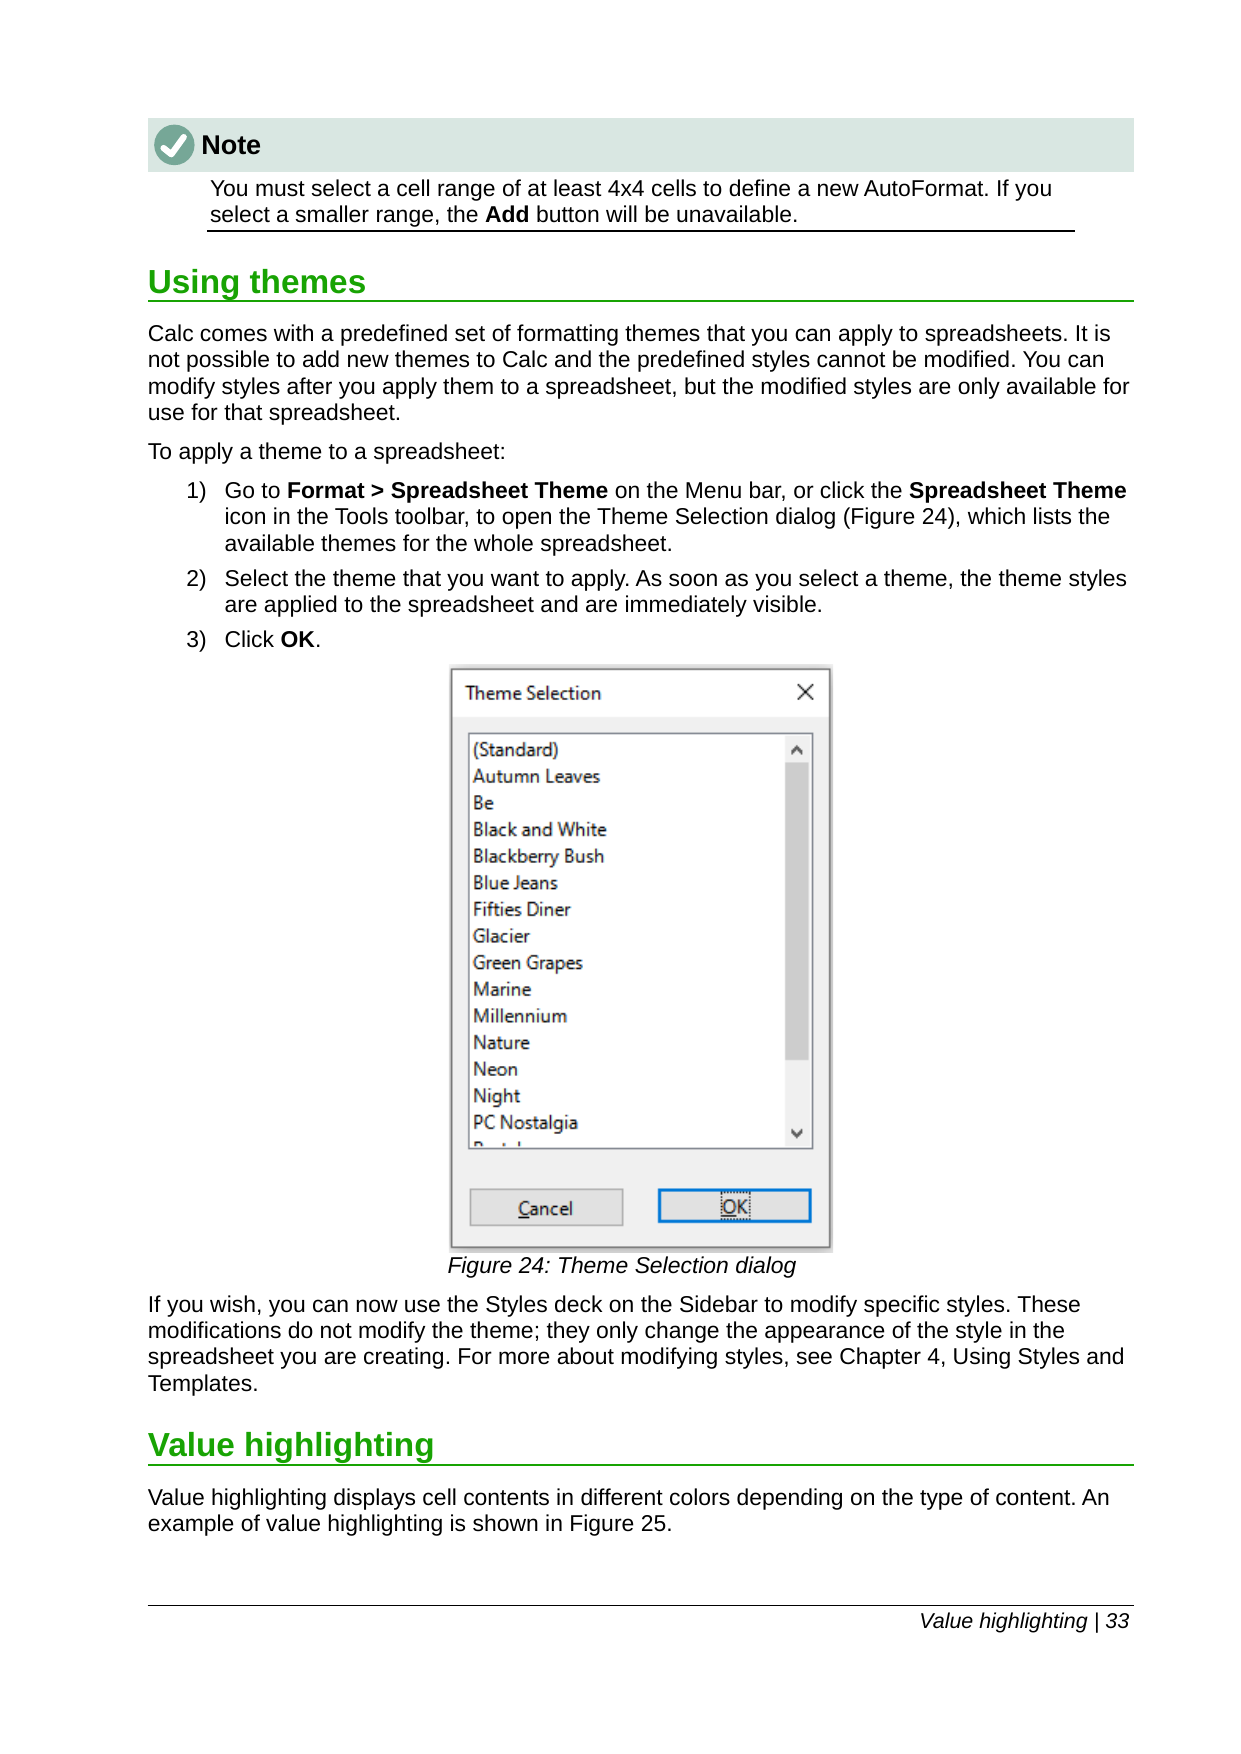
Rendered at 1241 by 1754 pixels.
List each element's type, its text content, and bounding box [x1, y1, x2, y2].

picture [448, 664, 834, 1253]
subtitle Value highlighting [148, 1426, 1134, 1464]
text Figure 24: Theme Selection dialog [447, 665, 834, 1279]
text Calc comes with a predefined set of formatting themes that you can apply to spreadsheets. It is not possible to add new themes to Calc and the predefined styles cannot be modified. You can modify styles after you apply them to a spreadsheet, but the modified styles are only available for use for that spreadsheet. [148, 320, 1134, 426]
text You must select a cell range of at least 4x4 cells to define a new AutoFormat. If you select a smaller range, the Add button will be unavailable. [207, 172, 1075, 230]
list Click OK. [207, 626, 1134, 653]
list Go to Format > Spreadsheet Theme on the Menu bar, or click the Spreadsheet Theme icon in the Tools toolbar, to open the Theme Selection dialog (Figure 24), which lists the available themes for the whole spreadsheet. [207, 477, 1134, 556]
list Select the theme that you want to apply. As soon as you select a theme, the theme styles are applied to the spreadsheet and are immediately visible. [207, 565, 1134, 617]
subtitle Note [148, 118, 1134, 172]
text To apply a theme to a spreadsheet: [148, 438, 1134, 464]
text If you wish, you can now use the Styles deck on the Sidebar to modify specific styles. These modifications do not modify the theme; they only change the appearance of the style in the spreadsheet you are creating. For more about modifying styles, see Chapter 4, Using Styles and Templates. [148, 1291, 1134, 1396]
text Value highlighting displays cell contents in different colors depending on the type of content. An example of value highlighting is shown in Figure 25. [148, 1484, 1134, 1536]
subtitle Using themes [148, 262, 1134, 300]
